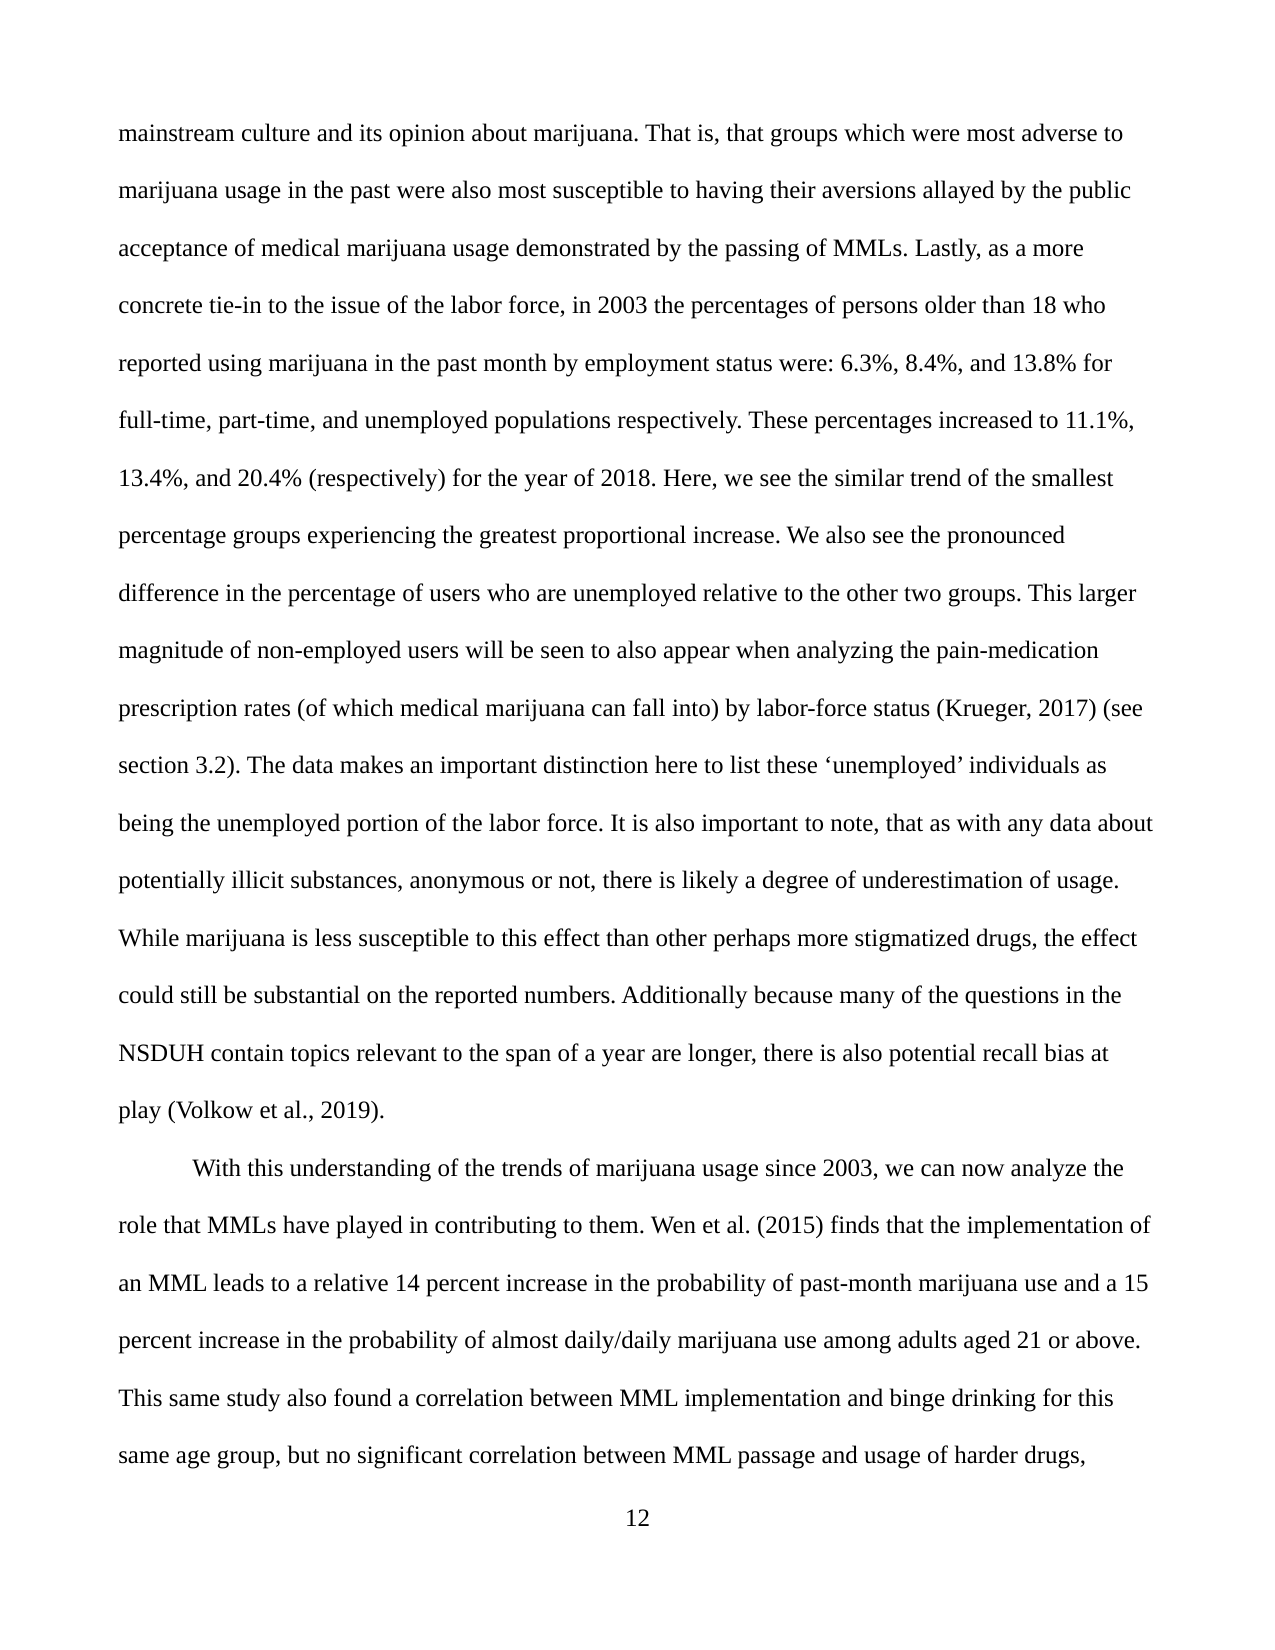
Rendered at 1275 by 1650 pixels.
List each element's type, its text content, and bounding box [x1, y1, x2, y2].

text mainstream culture and its opinion about marijuana. That is, that groups which were most adverse to marijuana usage in the past were also most susceptible to having their aversions allayed by the public acceptance of medical marijuana usage demonstrated by the passing of MMLs. Lastly, as a more concrete tie-in to the issue of the labor force, in 2003 the percentages of persons older than 18 who reported using marijuana in the past month by employment status were: 6.3%, 8.4%, and 13.8% for full-time, part-time, and unemployed populations respectively. These percentages increased to 11.1%, 13.4%, and 20.4% (respectively) for the year of 2018. Here, we see the similar trend of the smallest percentage groups experiencing the greatest proportional increase. We also see the pronounced difference in the percentage of users who are unemployed relative to the other two groups. This larger magnitude of non-employed users will be seen to also appear when analyzing the pain-medication prescription rates (of which medical marijuana can fall into) by labor-force status (Krueger, 2017) (see section 3.2). The data makes an important distinction here to list these ‘unemployed’ individuals as being the unemployed portion of the labor force. It is also important to note, that as with any data about potentially illicit substances, anonymous or not, there is likely a degree of underestimation of usage. While marijuana is less susceptible to this effect than other perhaps more stigmatized drugs, the effect could still be substantial on the reported numbers. Additionally because many of the questions in the NSDUH contain topics relevant to the span of a year are longer, there is also potential recall bias at play (Volkow et al., 2019). [118, 118, 1157, 1124]
text With this understanding of the trends of marijuana usage since 2003, we can now analyze the role that MMLs have played in contributing to them. Wen et al. (2015) finds that the implementation of an MML leads to a relative 14 percent increase in the probability of past-month marijuana use and a 15 percent increase in the probability of almost daily/daily marijuana use among adults aged 21 or above. This same study also found a correlation between MML implementation and binge drinking for this same age group, but no significant correlation between MML passage and usage of harder drugs, [118, 1153, 1157, 1469]
